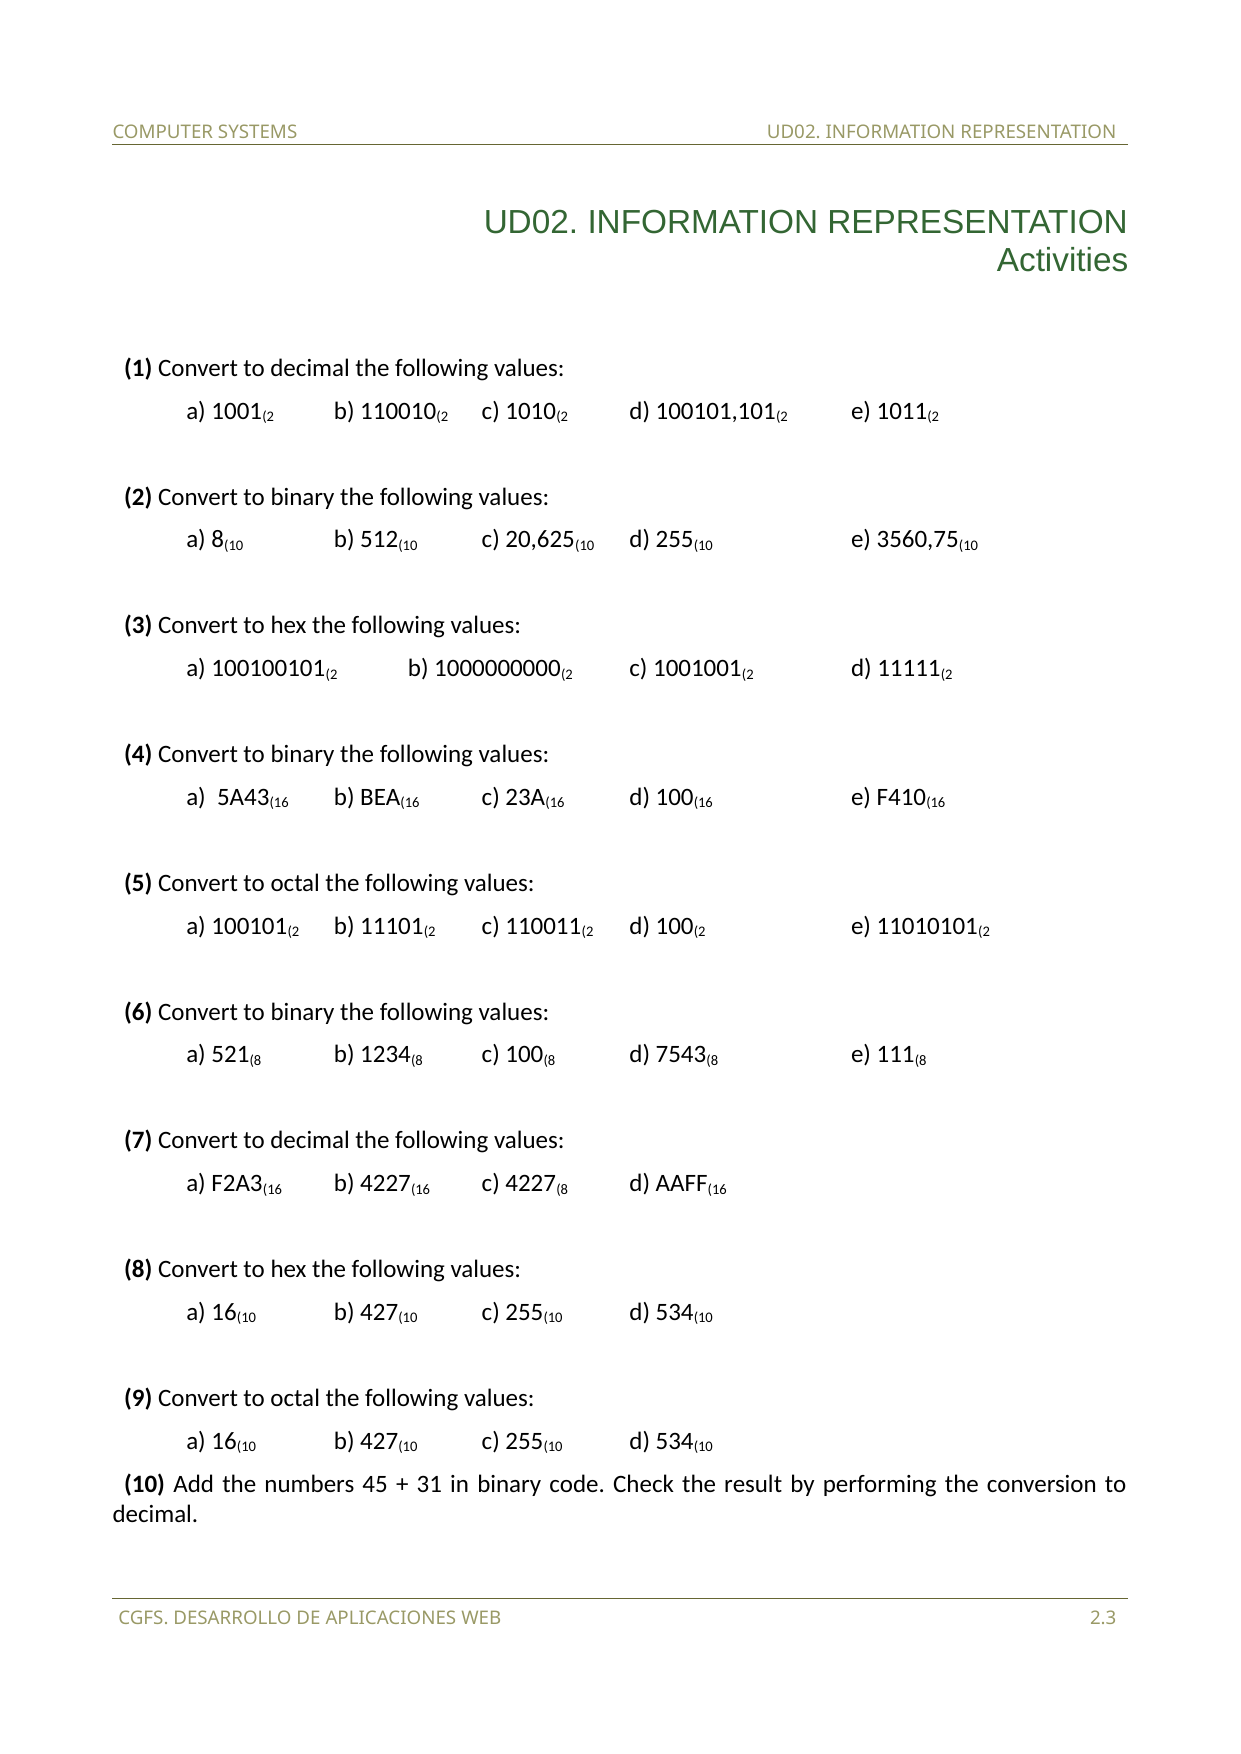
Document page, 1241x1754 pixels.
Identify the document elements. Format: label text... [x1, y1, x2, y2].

text a) 521(8 b) 1234(8 c) 100(8 d) 7543(8 e) 111(8 [112, 1039, 1128, 1069]
text (1) Convert to decimal the following values: [112, 352, 1128, 382]
text a) 16(10 b) 427(10 c) 255(10 d) 534(10 [112, 1425, 1128, 1455]
text a) 1001(2 b) 110010(2 c) 1010(2 d) 100101,101(2 e) 1011(2 [112, 395, 1128, 425]
text (4) Convert to binary the following values: [112, 738, 1128, 769]
text (3) Convert to hex the following values: [112, 609, 1128, 640]
text (10) Add the numbers 45 + 31 in binary code. Check the result by performing the conversion to decimal. [112, 1468, 1128, 1529]
text (2) Convert to binary the following values: [112, 481, 1128, 511]
text (5) Convert to octal the following values: [112, 867, 1128, 897]
text (7) Convert to decimal the following values: [112, 1124, 1128, 1155]
text a) F2A3(16 b) 4227(16 c) 4227(8 d) AAFF(16 [112, 1167, 1128, 1198]
text Activities [112, 240, 1128, 279]
text UD02. Information Representation [112, 202, 1128, 240]
text a) 8(10 b) 512(10 c) 20,625(10 d) 255(10 e) 3560,75(10 [112, 524, 1128, 554]
text a) 5A43(16 b) BEA(16 c) 23A(16 d) 100(16 e) F410(16 [112, 781, 1128, 812]
text a) 16(10 b) 427(10 c) 255(10 d) 534(10 [112, 1296, 1128, 1327]
text a) 100100101(2 b) 1000000000(2 c) 1001001(2 d) 11111(2 [112, 652, 1128, 683]
text (9) Convert to octal the following values: [112, 1382, 1128, 1412]
text a) 100101(2 b) 11101(2 c) 110011(2 d) 100(2 e) 11010101(2 [112, 910, 1128, 940]
text (8) Convert to hex the following values: [112, 1253, 1128, 1284]
text (6) Convert to binary the following values: [112, 996, 1128, 1026]
